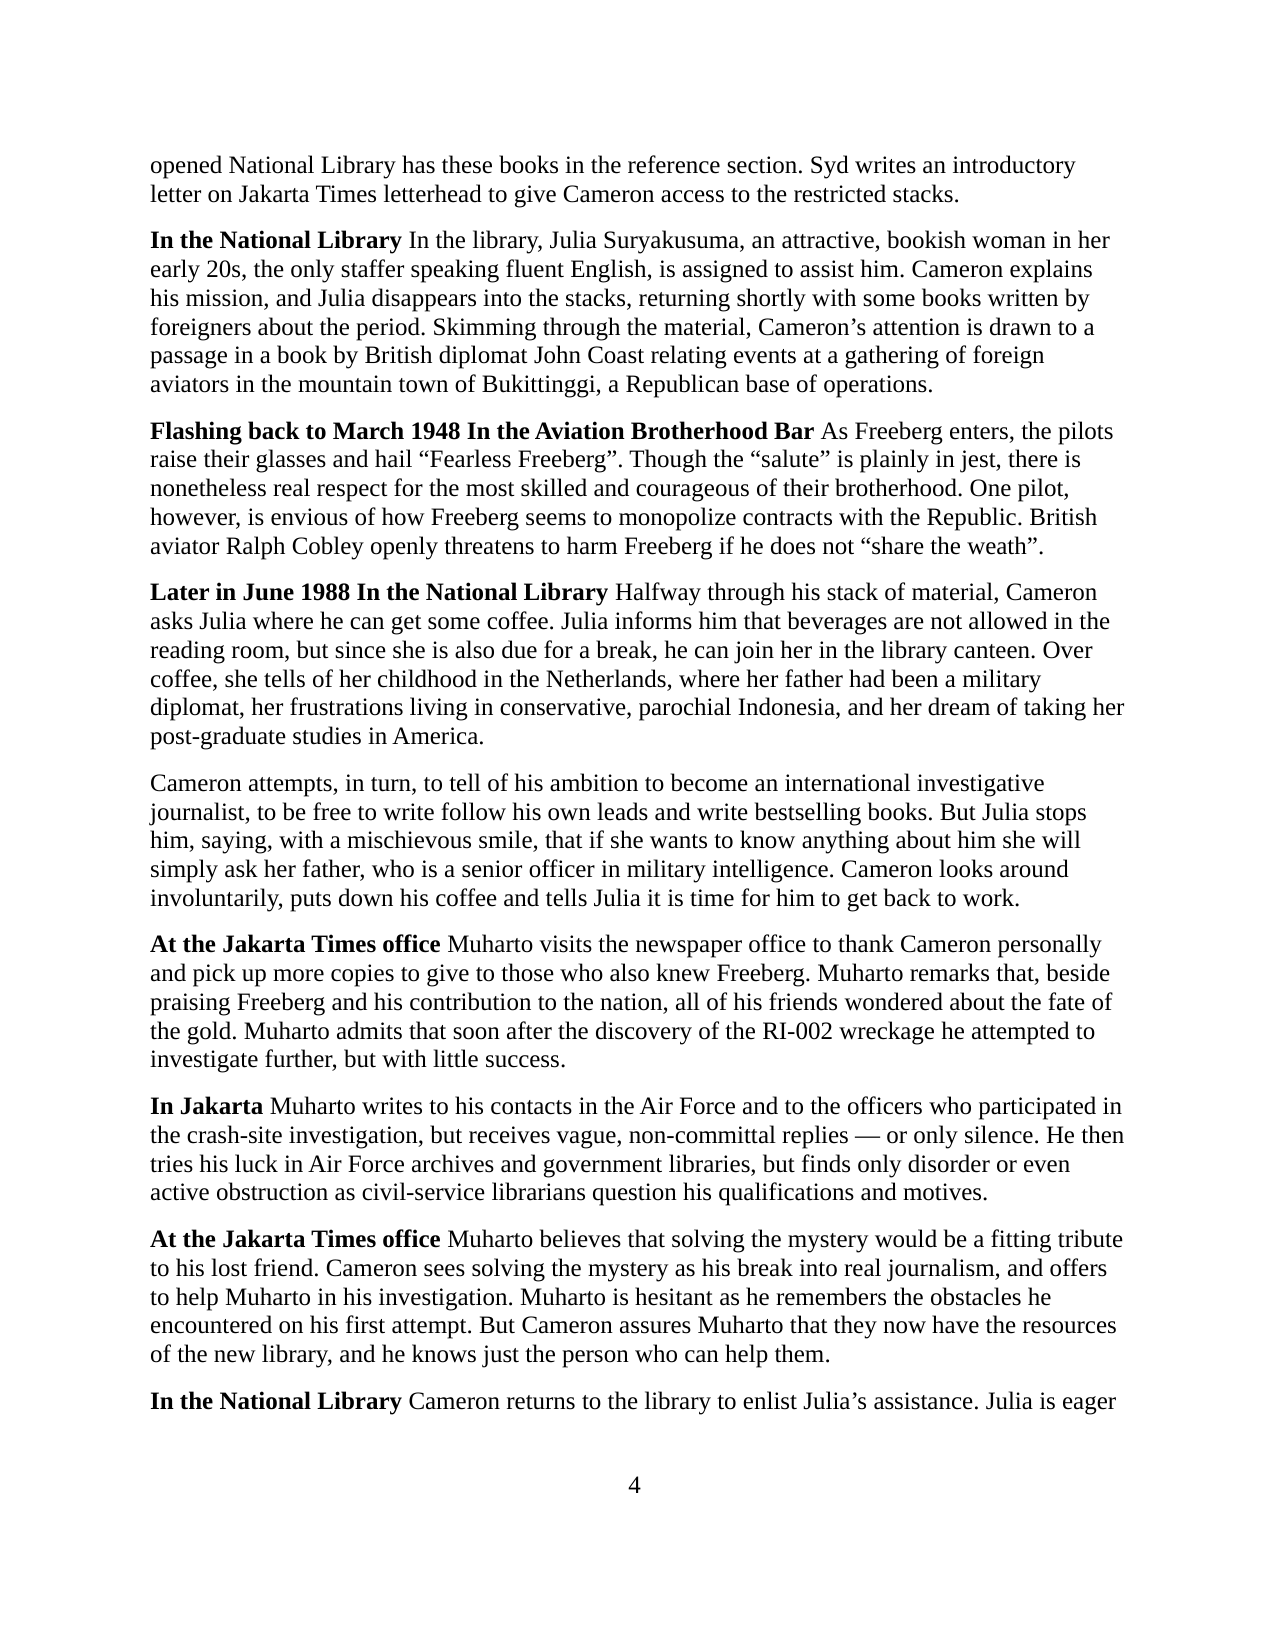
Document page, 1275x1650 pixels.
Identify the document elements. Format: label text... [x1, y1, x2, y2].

text In the National Library Cameron returns to the library to enlist Julia’s assistance. Julia is eager [150, 1386, 1125, 1414]
text In the National Library In the library, Julia Suryakusuma, an attractive, bookish woman in her early 20s, the only staffer speaking fluent English, is assigned to assist him. Cameron explains his mission, and Julia disappears into the stacks, returning shortly with some books written by foreigners about the period. Skimming through the material, Cameron’s attention is drawn to a passage in a book by British diplomat John Coast relating events at a gathering of foreign aviators in the mountain town of Bukittinggi, a Republican base of operations. [150, 225, 1125, 398]
text opened National Library has these books in the reference section. Syd writes an introductory letter on Jakarta Times letterhead to give Cameron access to the restricted stacks. [150, 150, 1125, 207]
text Later in June 1988 In the National Library Halfway through his stack of material, Cameron asks Julia where he can get some coffee. Julia informs him that beverages are not allowed in the reading room, but since she is also due for a break, he can join her in the library canteen. Over coffee, she tells of her childhood in the Netherlands, where her father had been a military diplomat, her frustrations living in conservative, parochial Indonesia, and her dream of taking her post-graduate studies in America. [150, 577, 1125, 750]
text At the Jakarta Times office Muharto believes that solving the mystery would be a fitting tribute to his lost friend. Cameron sees solving the mystery as his break into real journalism, and offers to help Muharto in his investigation. Muharto is hesitant as he remembers the obstacles he encountered on his first attempt. But Cameron assures Muharto that they now have the resources of the new library, and he knows just the person who can help them. [150, 1224, 1125, 1368]
text In Jakarta Muharto writes to his contacts in the Air Force and to the officers who participated in the crash-site investigation, but receives vague, non-committal replies — or only silence. He then tries his luck in Air Force archives and government libraries, but finds only disorder or even active obstruction as civil-service librarians question his qualifications and motives. [150, 1091, 1125, 1206]
text At the Jakarta Times office Muharto visits the newspaper office to thank Cameron personally and pick up more copies to give to those who also knew Freeberg. Muharto remarks that, beside praising Freeberg and his contribution to the nation, all of his friends wondered about the fate of the gold. Muharto admits that soon after the discovery of the RI-002 wreckage he attempted to investigate further, but with little success. [150, 929, 1125, 1073]
text Flashing back to March 1948 In the Aviation Brotherhood Bar As Freeberg enters, the pilots raise their glasses and hail “Fearless Freeberg”. Though the “salute” is plainly in jest, there is nonetheless real respect for the most skilled and courageous of their brotherhood. One pilot, however, is envious of how Freeberg seems to monopolize contracts with the Republic. British aviator Ralph Cobley openly threatens to harm Freeberg if he does not “share the weath”. [150, 416, 1125, 559]
text Cameron attempts, in turn, to tell of his ambition to become an international investigative journalist, to be free to write follow his own leads and write bestselling books. But Julia stops him, saying, with a mischievous smile, that if she wants to know anything about him she will simply ask her father, who is a senior officer in military intelligence. Cameron looks around involuntarily, puts down his coffee and tells Julia it is time for him to get back to work. [150, 768, 1125, 912]
